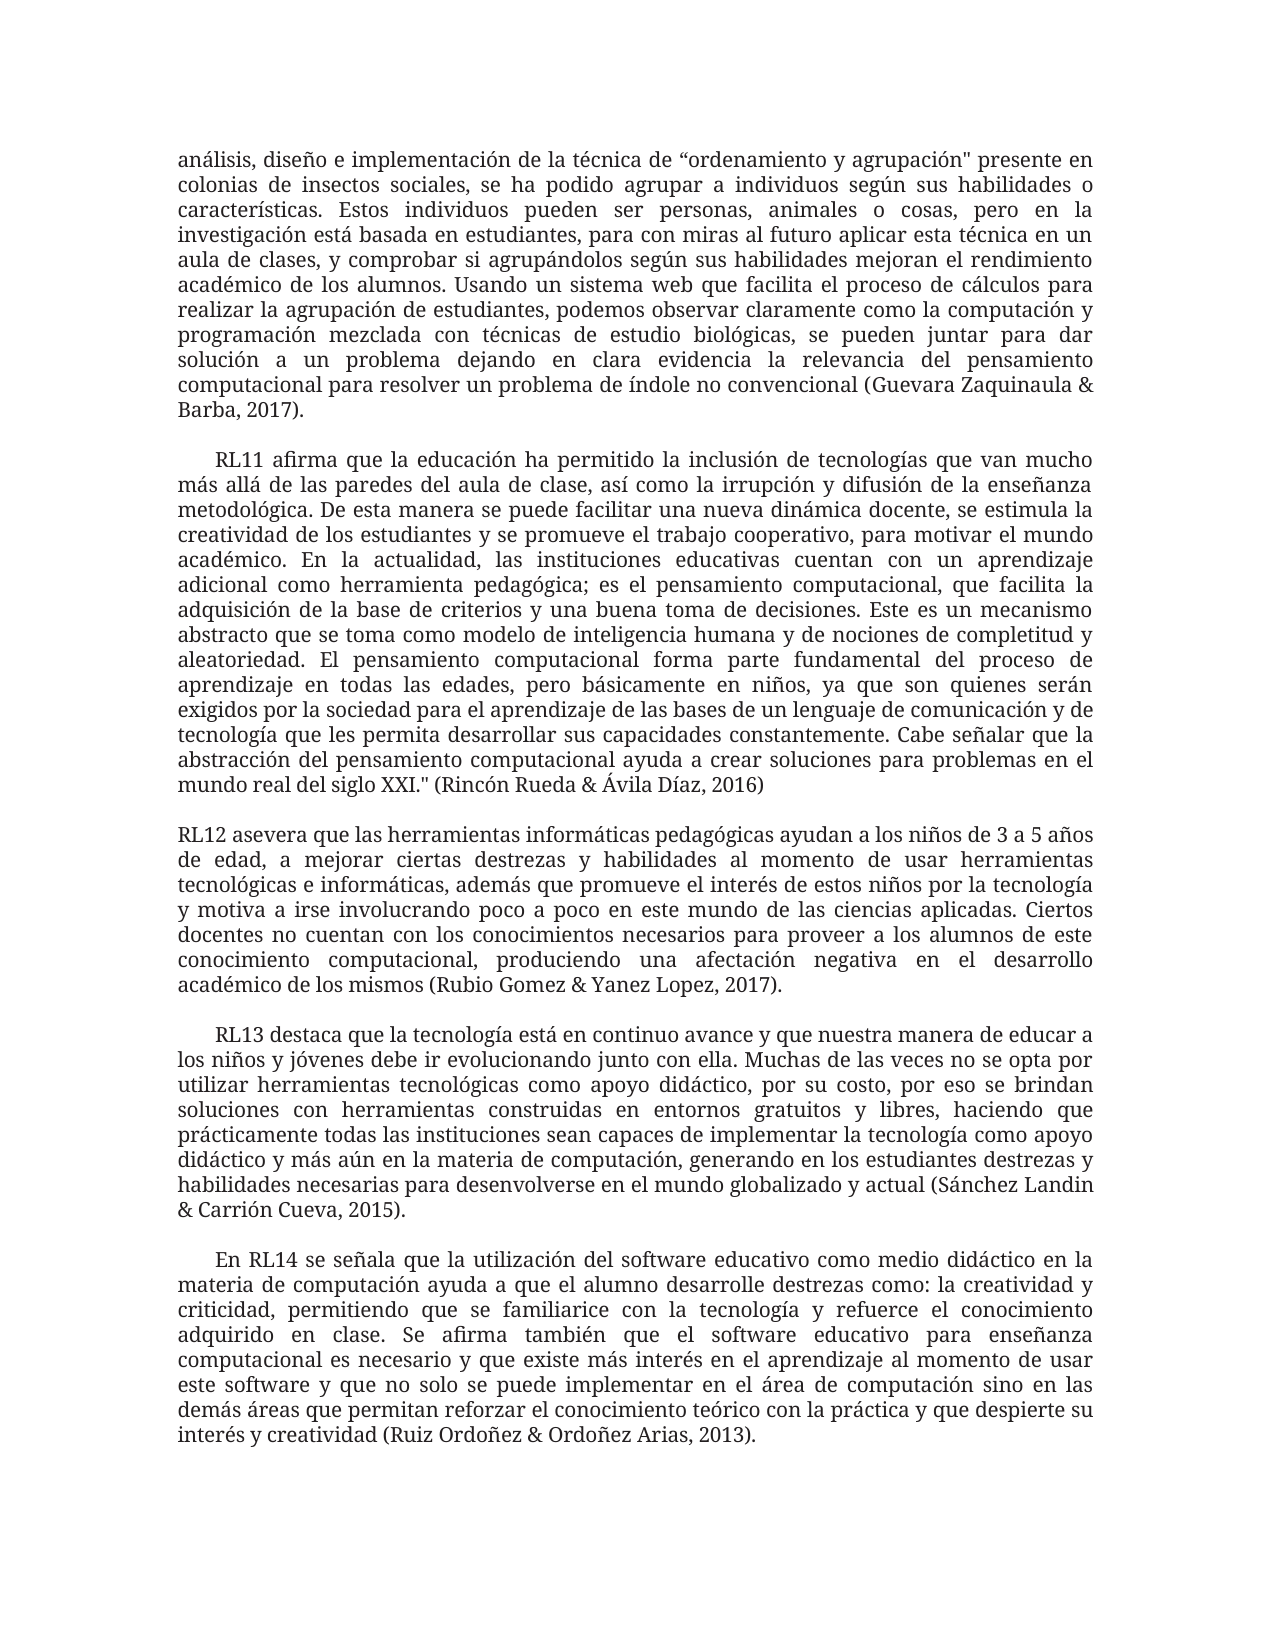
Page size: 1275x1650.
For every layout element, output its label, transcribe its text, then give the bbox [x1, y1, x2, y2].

text En RL14 se señala que la utilización del software educativo como medio didáctico en la materia de computación ayuda a que el alumno desarrolle destrezas como: la creatividad y criticidad, permitiendo que se familiarice con la tecnología y refuerce el conocimiento adquirido en clase. Se afirma también que el software educativo para enseñanza computacional es necesario y que existe más interés en el aprendizaje al momento de usar este software y que no solo se puede implementar en el área de computación sino en las demás áreas que permitan reforzar el conocimiento teórico con la práctica y que despierte su interés y creatividad (Ruiz Ordoñez & Ordoñez Arias, 2013). [177, 1248, 1094, 1448]
text RL12 asevera que las herramientas informáticas pedagógicas ayudan a los niños de 3 a 5 años de edad, a mejorar ciertas destrezas y habilidades al momento de usar herramientas tecnológicas e informáticas, además que promueve el interés de estos niños por la tecnología y motiva a irse involucrando poco a poco en este mundo de las ciencias aplicadas. Ciertos docentes no cuentan con los conocimientos necesarios para proveer a los alumnos de este conocimiento computacional, produciendo una afectación negativa en el desarrollo académico de los mismos (Rubio Gomez & Yanez Lopez, 2017). [177, 823, 1094, 998]
text análisis, diseño e implementación de la técnica de “ordenamiento y agrupación" presente en colonias de insectos sociales, se ha podido agrupar a individuos según sus habilidades o características. Estos individuos pueden ser personas, animales o cosas, pero en la investigación está basada en estudiantes, para con miras al futuro aplicar esta técnica en un aula de clases, y comprobar si agrupándolos según sus habilidades mejoran el rendimiento académico de los alumnos. Usando un sistema web que facilita el proceso de cálculos para realizar la agrupación de estudiantes, podemos observar claramente como la computación y programación mezclada con técnicas de estudio biológicas, se pueden juntar para dar solución a un problema dejando en clara evidencia la relevancia del pensamiento computacional para resolver un problema de índole no convencional (Guevara Zaquinaula & Barba, 2017). [177, 148, 1094, 423]
text RL13 destaca que la tecnología está en continuo avance y que nuestra manera de educar a los niños y jóvenes debe ir evolucionando junto con ella. Muchas de las veces no se opta por utilizar herramientas tecnológicas como apoyo didáctico, por su costo, por eso se brindan soluciones con herramientas construidas en entornos gratuitos y libres, haciendo que prácticamente todas las instituciones sean capaces de implementar la tecnología como apoyo didáctico y más aún en la materia de computación, generando en los estudiantes destrezas y habilidades necesarias para desenvolverse en el mundo globalizado y actual (Sánchez Landin & Carrión Cueva, 2015). [177, 1023, 1094, 1223]
text RL11 afirma que la educación ha permitido la inclusión de tecnologías que van mucho más allá de las paredes del aula de clase, así como la irrupción y difusión de la enseñanza metodológica. De esta manera se puede facilitar una nueva dinámica docente, se estimula la creatividad de los estudiantes y se promueve el trabajo cooperativo, para motivar el mundo académico. En la actualidad, las instituciones educativas cuentan con un aprendizaje adicional como herramienta pedagógica; es el pensamiento computacional, que facilita la adquisición de la base de criterios y una buena toma de decisiones. Este es un mecanismo abstracto que se toma como modelo de inteligencia humana y de nociones de completitud y aleatoriedad. El pensamiento computacional forma parte fundamental del proceso de aprendizaje en todas las edades, pero básicamente en niños, ya que son quienes serán exigidos por la sociedad para el aprendizaje de las bases de un lenguaje de comunicación y de tecnología que les permita desarrollar sus capacidades constantemente. Cabe señalar que la abstracción del pensamiento computacional ayuda a crear soluciones para problemas en el mundo real del siglo XXI." (Rincón Rueda & Ávila Díaz, 2016) [177, 448, 1094, 798]
